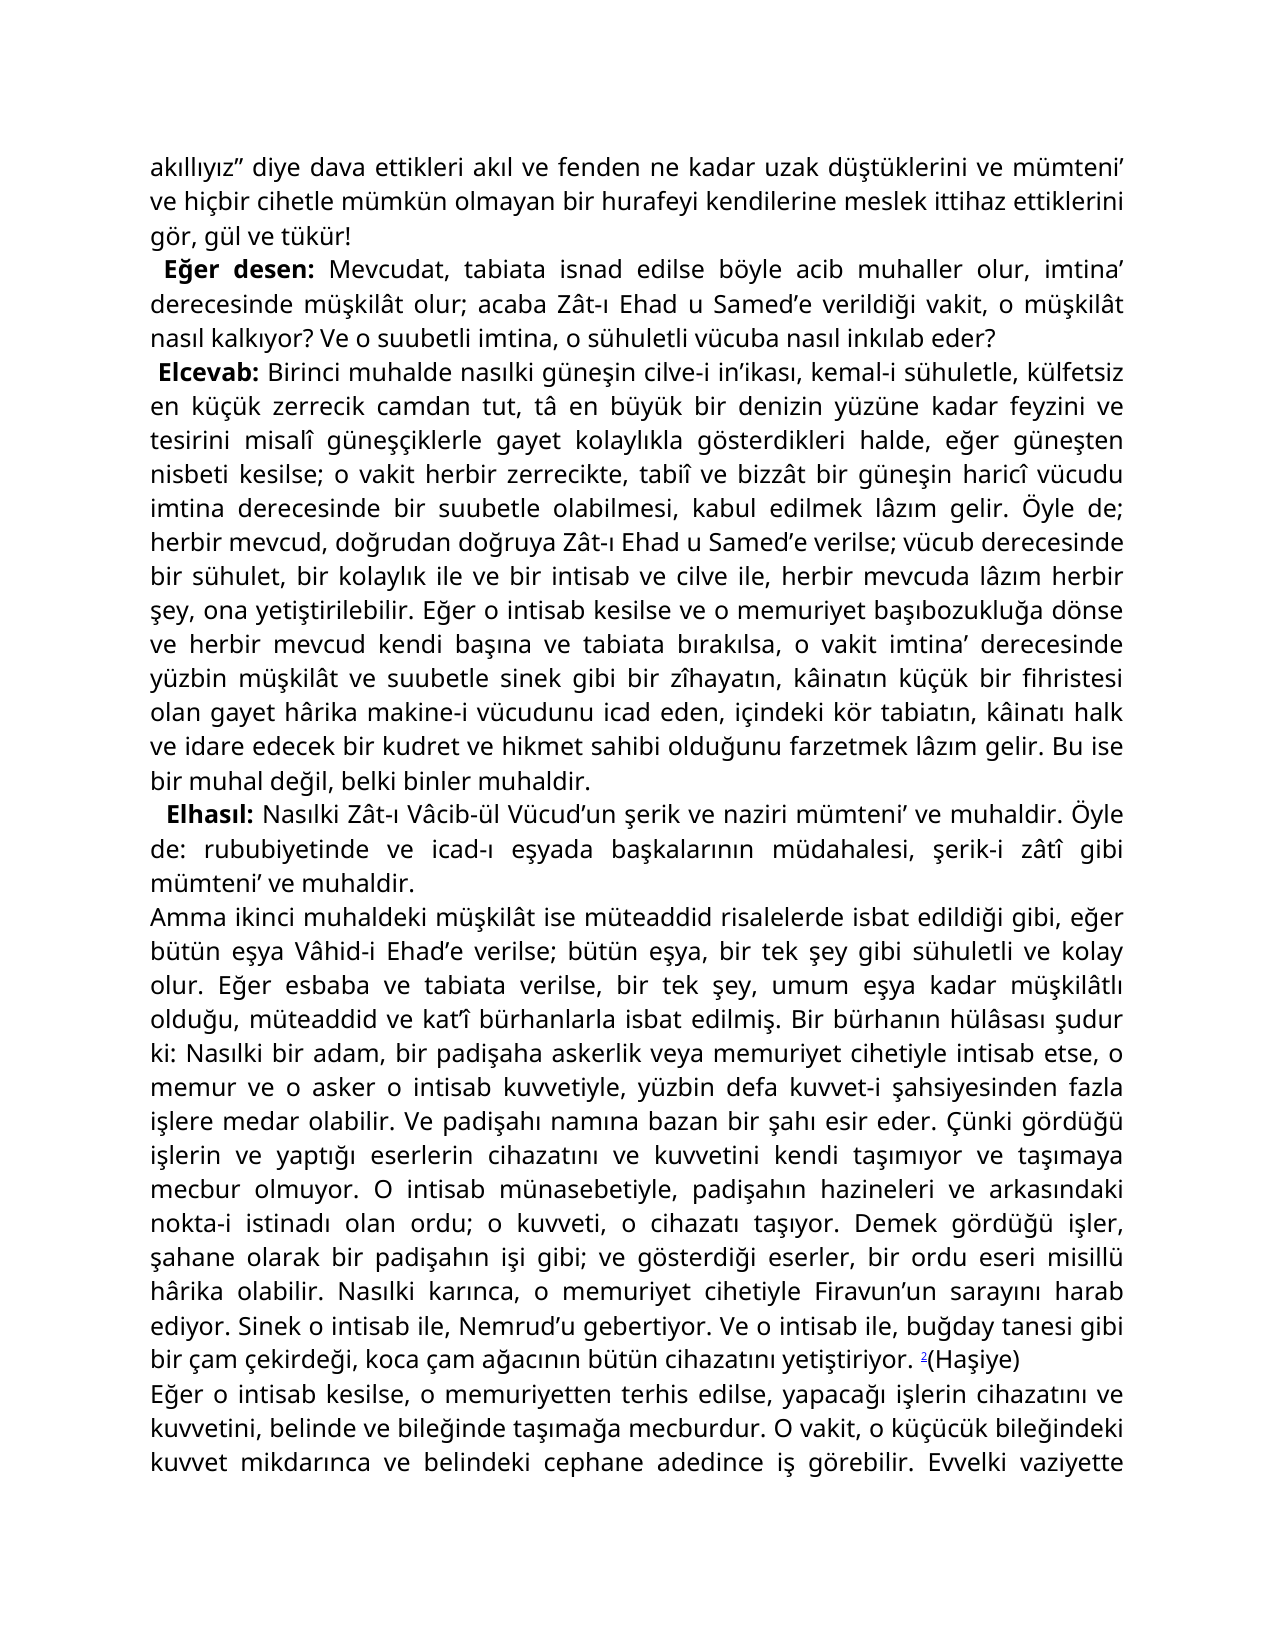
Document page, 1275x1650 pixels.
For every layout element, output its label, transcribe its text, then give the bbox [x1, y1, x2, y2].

text akıllıyız” diye dava ettikleri akıl ve fenden ne kadar uzak düştüklerini ve mümteni’ ve hiçbir cihetle mümkün olmayan bir hurafeyi kendilerine meslek ittihaz ettiklerini gör, gül ve tükür! [150, 150, 1125, 252]
text Elcevab: Birinci muhalde nasılki güneşin cilve-i in’ikası, kemal-i sühuletle, külfetsiz en küçük zerrecik camdan tut, tâ en büyük bir denizin yüzüne kadar feyzini ve tesirini misalî güneşçiklerle gayet kolaylıkla gösterdikleri halde, eğer güneşten nisbeti kesilse; o vakit herbir zerrecikte, tabiî ve bizzât bir güneşin haricî vücudu imtina derecesinde bir suubetle olabilmesi, kabul edilmek lâzım gelir. Öyle de; herbir mevcud, doğrudan doğruya Zât-ı Ehad u Samed’e verilse; vücub derecesinde bir sühulet, bir kolaylık ile ve bir intisab ve cilve ile, herbir mevcuda lâzım herbir şey, ona yetiştirilebilir. Eğer o intisab kesilse ve o memuriyet başıbozukluğa dönse ve herbir mevcud kendi başına ve tabiata bırakılsa, o vakit imtina’ derecesinde yüzbin müşkilât ve suubetle sinek gibi bir zîhayatın, kâinatın küçük bir fihristesi olan gayet hârika makine-i vücudunu icad eden, içindeki kör tabiatın, kâinatı halk ve idare edecek bir kudret ve hikmet sahibi olduğunu farzetmek lâzım gelir. Bu ise bir muhal değil, belki binler muhaldir. [150, 354, 1125, 797]
text Eğer desen: Mevcudat, tabiata isnad edilse böyle acib muhaller olur, imtina’ derecesinde müşkilât olur; acaba Zât-ı Ehad u Samed’e verildiği vakit, o müşkilât nasıl kalkıyor? Ve o suubetli imtina, o sühuletli vücuba nasıl inkılab eder? [150, 252, 1125, 354]
text Elhasıl: Nasılki Zât-ı Vâcib-ül Vücud’un şerik ve naziri mümteni’ ve muhaldir. Öyle de: rububiyetinde ve icad-ı eşyada başkalarının müdahalesi, şerik-i zâtî gibi mümteni’ ve muhaldir. [150, 797, 1125, 899]
text Amma ikinci muhaldeki müşkilât ise müteaddid risalelerde isbat edildiği gibi, eğer bütün eşya Vâhid-i Ehad’e verilse; bütün eşya, bir tek şey gibi sühuletli ve kolay olur. Eğer esbaba ve tabiata verilse, bir tek şey, umum eşya kadar müşkilâtlı olduğu, müteaddid ve kat’î bürhanlarla isbat edilmiş. Bir bürhanın hülâsası şudur ki: Nasılki bir adam, bir padişaha askerlik veya memuriyet cihetiyle intisab etse, o memur ve o asker o intisab kuvvetiyle, yüzbin defa kuvvet-i şahsiyesinden fazla işlere medar olabilir. Ve padişahı namına bazan bir şahı esir eder. Çünki gördüğü işlerin ve yaptığı eserlerin cihazatını ve kuvvetini kendi taşımıyor ve taşımaya mecbur olmuyor. O intisab münasebetiyle, padişahın hazineleri ve arkasındaki nokta-i istinadı olan ordu; o kuvveti, o cihazatı taşıyor. Demek gördüğü işler, şahane olarak bir padişahın işi gibi; ve gösterdiği eserler, bir ordu eseri misillü hârika olabilir. Nasılki karınca, o memuriyet cihetiyle Firavun’un sarayını harab ediyor. Sinek o intisab ile, Nemrud’u gebertiyor. Ve o intisab ile, buğday tanesi gibi bir çam çekirdeği, koca çam ağacının bütün cihazatını yetiştiriyor. 2(Haşiye) [150, 899, 1125, 1376]
text Eğer o intisab kesilse, o memuriyetten terhis edilse, yapacağı işlerin cihazatını ve kuvvetini, belinde ve bileğinde taşımağa mecburdur. O vakit, o küçücük bileğindeki kuvvet mikdarınca ve belindeki cephane adedince iş görebilir. Evvelki vaziyette [150, 1376, 1125, 1478]
